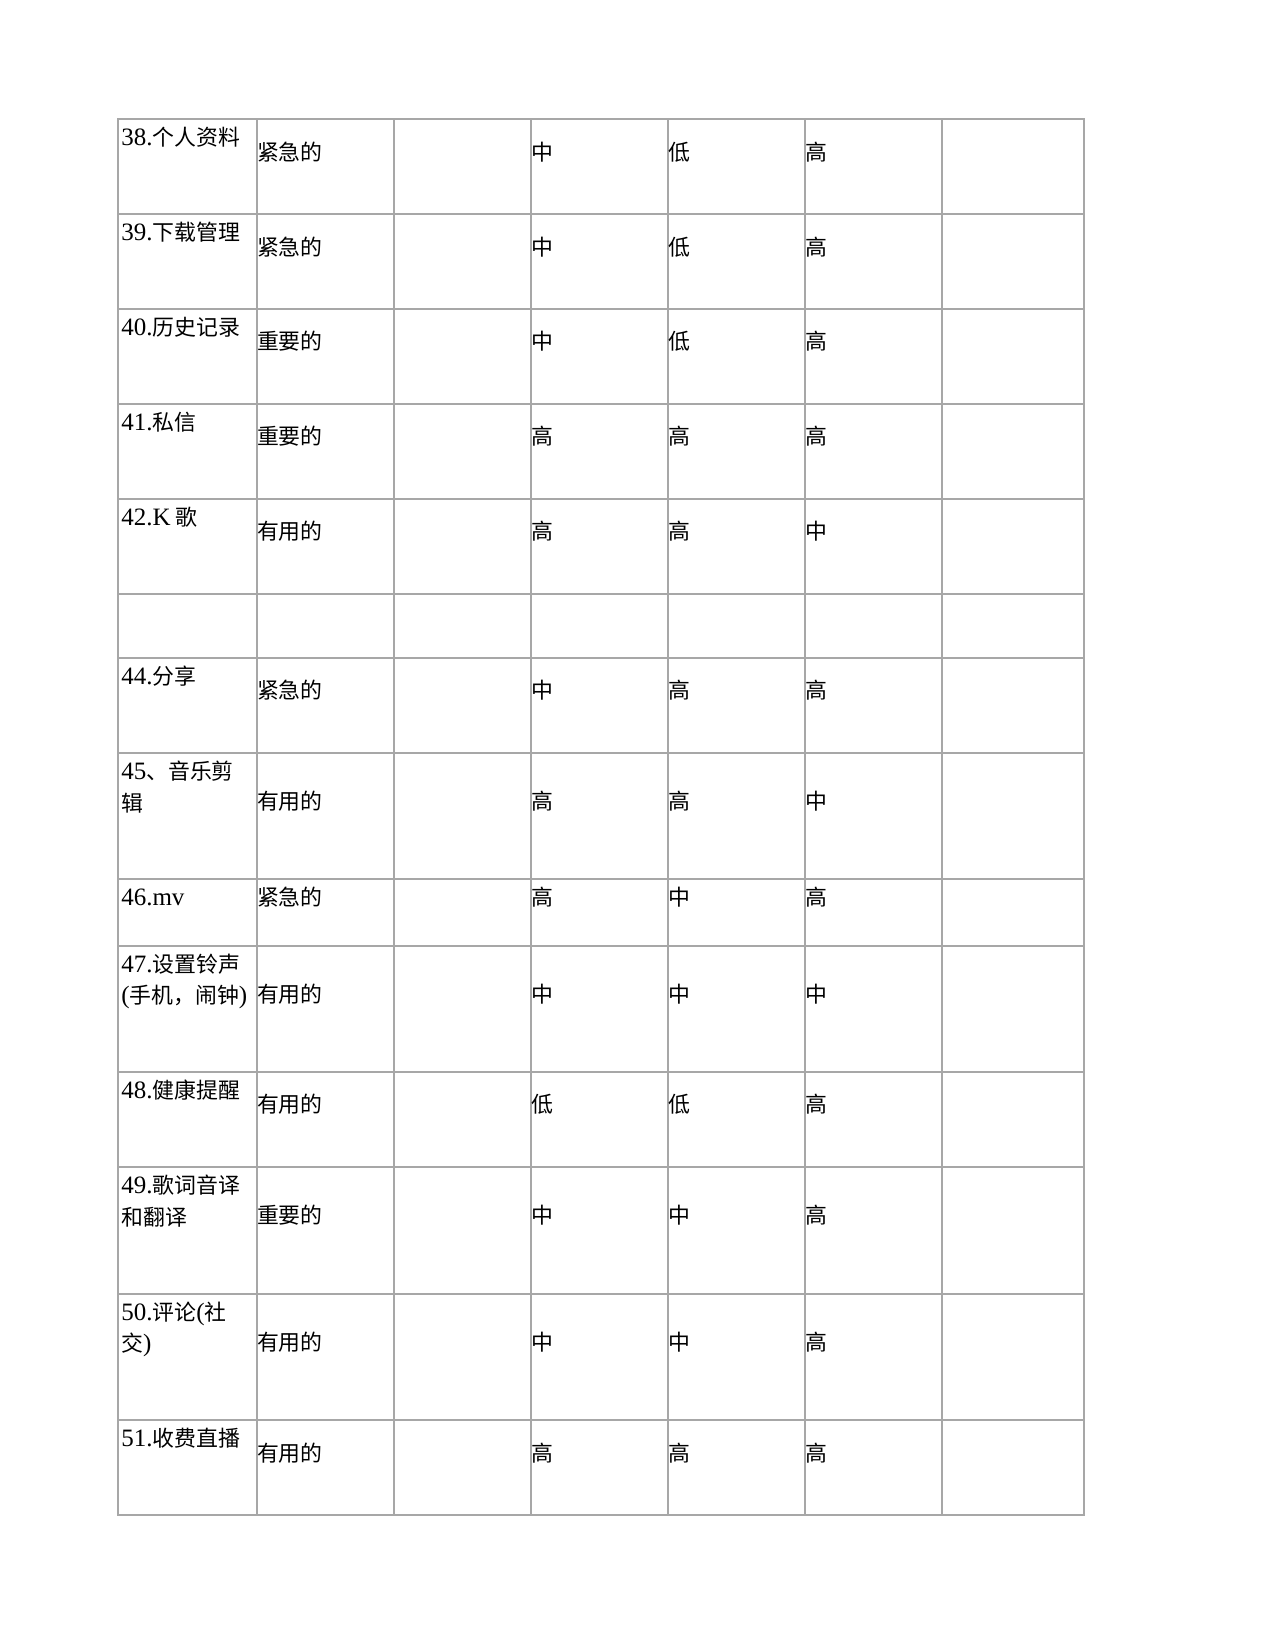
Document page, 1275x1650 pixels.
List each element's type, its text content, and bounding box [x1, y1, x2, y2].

table_cell 低 [669, 120, 804, 213]
table_cell 中 [806, 500, 941, 593]
table_cell [119, 595, 256, 657]
table_cell 47.设置铃声(手机，闹钟) [119, 947, 256, 1071]
table_cell 40.历史记录 [119, 310, 256, 403]
table_cell 中 [669, 1168, 804, 1292]
table_cell 39.下载管理 [119, 215, 256, 308]
table_cell 紧急的 [258, 215, 393, 308]
table_cell 中 [806, 947, 941, 1071]
table_cell [943, 659, 1083, 752]
table_cell [395, 1168, 530, 1292]
table_cell 紧急的 [258, 880, 393, 944]
table_cell 低 [669, 310, 804, 403]
table_cell 中 [806, 754, 941, 878]
table_cell 高 [806, 120, 941, 213]
table_cell 中 [669, 880, 804, 944]
table_cell 重要的 [258, 405, 393, 498]
table_cell 50.评论(社交) [119, 1295, 256, 1419]
table_cell 低 [532, 1073, 667, 1166]
table_cell 中 [532, 1168, 667, 1292]
table_cell 高 [806, 405, 941, 498]
table_cell 高 [806, 880, 941, 944]
table_cell [395, 120, 530, 213]
table_cell 高 [532, 754, 667, 878]
table_cell [943, 880, 1083, 944]
table_cell [943, 1421, 1083, 1514]
table_cell 紧急的 [258, 659, 393, 752]
table_cell 41.私信 [119, 405, 256, 498]
table_cell 中 [532, 215, 667, 308]
table_cell [669, 595, 804, 657]
table_cell [532, 595, 667, 657]
table_cell 46.mv [119, 880, 256, 944]
table_cell [258, 595, 393, 657]
table_cell 高 [806, 1295, 941, 1419]
table_cell 38.个人资料 [119, 120, 256, 213]
table_cell 紧急的 [258, 120, 393, 213]
table_cell [395, 595, 530, 657]
table_cell 重要的 [258, 1168, 393, 1292]
table_cell 高 [532, 500, 667, 593]
table_cell [943, 215, 1083, 308]
table_cell [943, 947, 1083, 1071]
table_cell [395, 947, 530, 1071]
table_cell 高 [806, 310, 941, 403]
table_cell 高 [806, 1168, 941, 1292]
table_cell [395, 310, 530, 403]
table_cell [395, 500, 530, 593]
table_cell 高 [806, 1073, 941, 1166]
table_cell 中 [669, 947, 804, 1071]
table_cell 44.分享 [119, 659, 256, 752]
table_cell [395, 754, 530, 878]
table_cell [395, 215, 530, 308]
table_cell 高 [532, 1421, 667, 1514]
table_cell [395, 659, 530, 752]
table_cell 高 [532, 405, 667, 498]
table_cell 重要的 [258, 310, 393, 403]
table_cell 有用的 [258, 500, 393, 593]
table_cell [943, 120, 1083, 213]
table_cell 中 [669, 1295, 804, 1419]
table_cell 高 [806, 659, 941, 752]
table_cell 中 [532, 947, 667, 1071]
table_cell 45、音乐剪辑 [119, 754, 256, 878]
table_cell 高 [669, 1421, 804, 1514]
table_cell 有用的 [258, 1421, 393, 1514]
table_cell 中 [532, 310, 667, 403]
table_cell 高 [669, 754, 804, 878]
table_cell 有用的 [258, 947, 393, 1071]
table_cell [806, 595, 941, 657]
table_cell 低 [669, 1073, 804, 1166]
table_cell 高 [532, 880, 667, 944]
table_cell 42.K歌 [119, 500, 256, 593]
table_cell [395, 405, 530, 498]
table_cell 高 [669, 500, 804, 593]
table_cell [943, 754, 1083, 878]
table_cell [395, 1073, 530, 1166]
table_cell 高 [669, 659, 804, 752]
table_cell [395, 1295, 530, 1419]
table_cell [943, 1168, 1083, 1292]
table_cell [943, 310, 1083, 403]
table_cell [395, 1421, 530, 1514]
table_cell [943, 1073, 1083, 1166]
table_cell [943, 405, 1083, 498]
table_cell 有用的 [258, 1073, 393, 1166]
table_cell 中 [532, 120, 667, 213]
table_cell 有用的 [258, 1295, 393, 1419]
table_cell [943, 1295, 1083, 1419]
table_cell 低 [669, 215, 804, 308]
table_cell 中 [532, 659, 667, 752]
table_cell 49.歌词音译和翻译 [119, 1168, 256, 1292]
table_cell 高 [669, 405, 804, 498]
table_cell [943, 500, 1083, 593]
table_cell [395, 880, 530, 944]
table_cell 51.收费直播 [119, 1421, 256, 1514]
table_cell [943, 595, 1083, 657]
table_cell 中 [532, 1295, 667, 1419]
table_cell 高 [806, 215, 941, 308]
table_cell 48.健康提醒 [119, 1073, 256, 1166]
table_cell 高 [806, 1421, 941, 1514]
table_cell 有用的 [258, 754, 393, 878]
